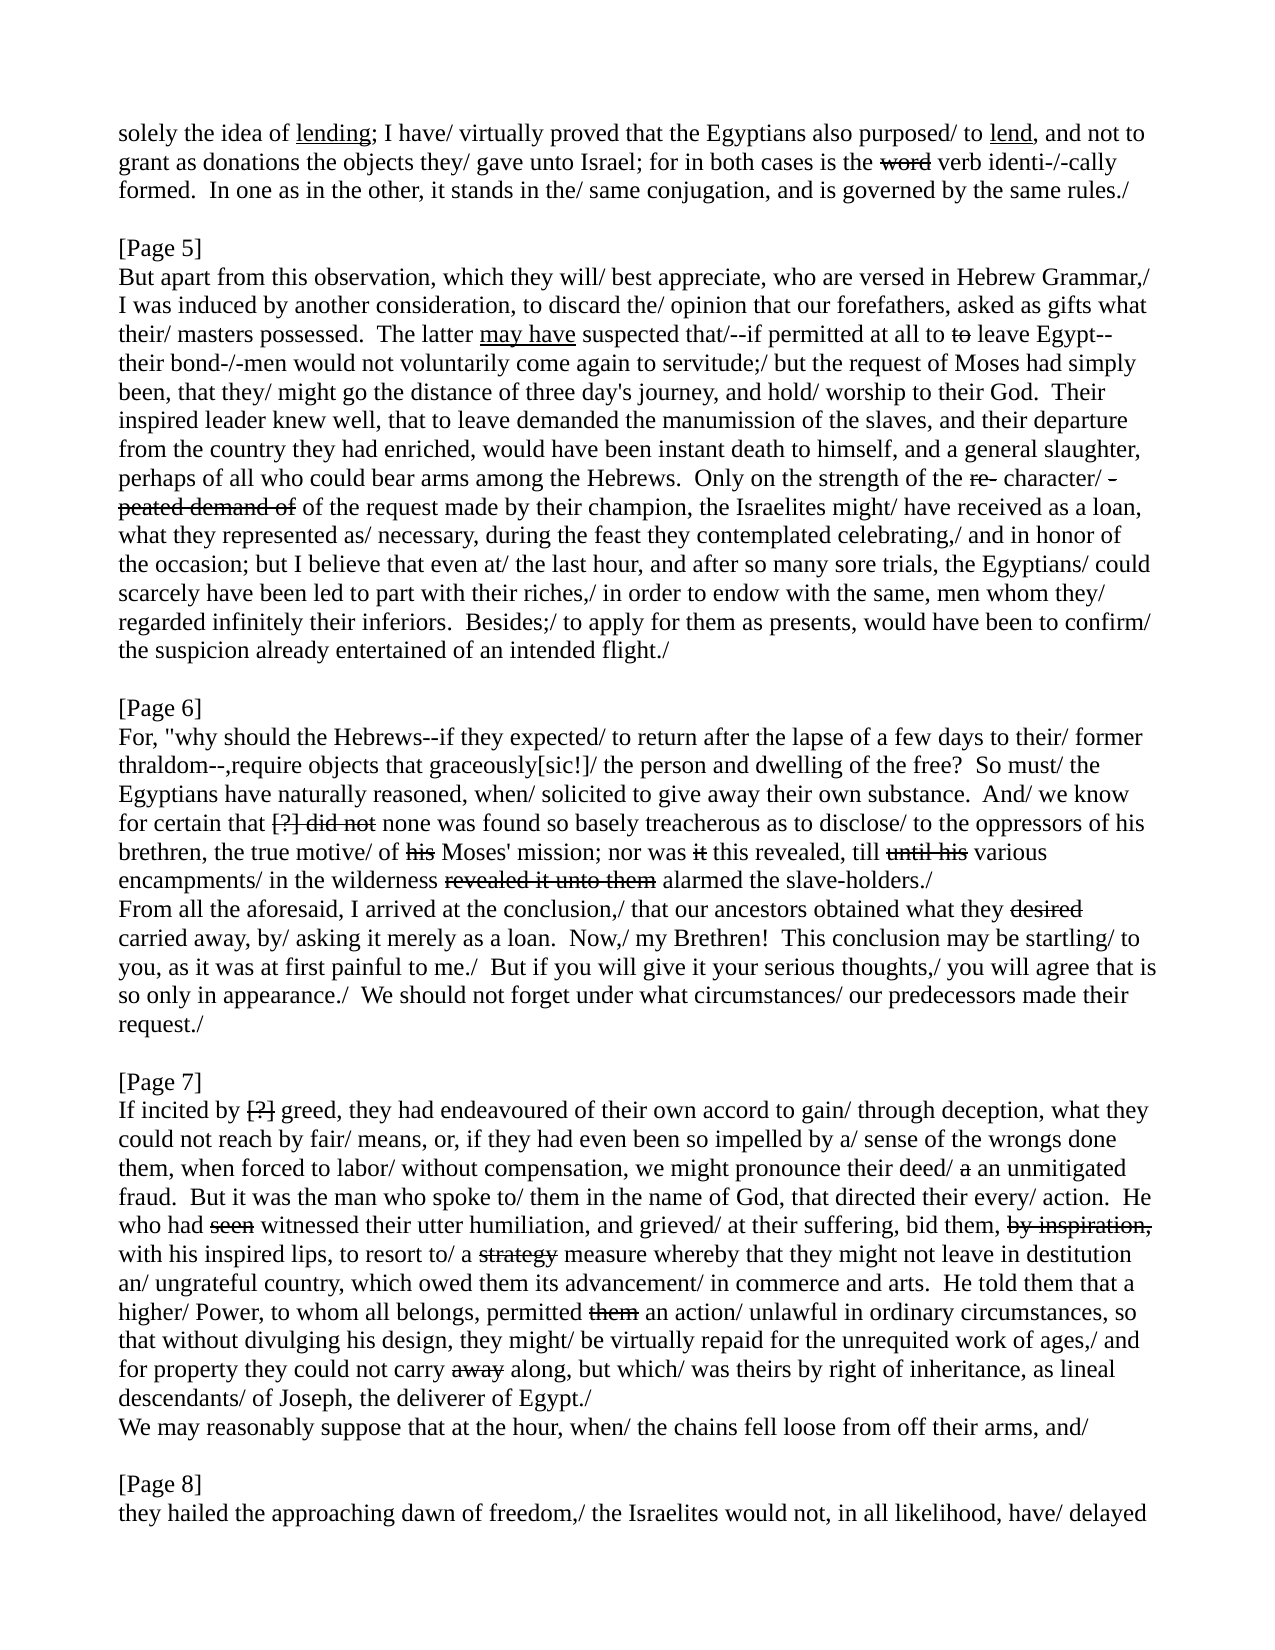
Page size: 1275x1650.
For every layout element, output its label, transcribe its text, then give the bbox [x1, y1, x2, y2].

text [Page 5] [118, 233, 1157, 262]
text From all the aforesaid, I arrived at the conclusion,/ that our ancestors obtained what they desired carried away, by/ asking it merely as a loan. Now,/ my Brethren! This conclusion may be startling/ to you, as it was at first painful to me./ But if you will give it your serious thoughts,/ you will agree that is so only in appearance./ We should not forget under what circumstances/ our predecessors made their request./ [118, 894, 1157, 1038]
text For, "why should the Hebrews--if they expected/ to return after the lapse of a few days to their/ former thraldom--,require objects that graceously[sic!]/ the person and dwelling of the free? So must/ the Egyptians have naturally reasoned, when/ solicited to give away their own substance. And/ we know for certain that [?] did not none was found so basely treacherous as to disclose/ to the oppressors of his brethren, the true motive/ of his Moses' mission; nor was it this revealed, till until his various encampments/ in the wilderness revealed it unto them alarmed the slave-holders./ [118, 722, 1157, 894]
text [Page 7] [118, 1067, 1157, 1096]
text If incited by [?] greed, they had endeavoured of their own accord to gain/ through deception, what they could not reach by fair/ means, or, if they had even been so impelled by a/ sense of the wrongs done them, when forced to labor/ without compensation, we might pronounce their deed/ a an unmitigated fraud. But it was the man who spoke to/ them in the name of God, that directed their every/ action. He who had seen witnessed their utter humiliation, and grieved/ at their suffering, bid them, by inspiration, with his inspired lips, to resort to/ a strategy measure whereby that they might not leave in destitution an/ ungrateful country, which owed them its advancement/ in commerce and arts. He told them that a higher/ Power, to whom all belongs, permitted them an action/ unlawful in ordinary circumstances, so that without divulging his design, they might/ be virtually repaid for the unrequited work of ages,/ and for property they could not carry away along, but which/ was theirs by right of inheritance, as lineal descendants/ of Joseph, the deliverer of Egypt./ [118, 1096, 1157, 1412]
text But apart from this observation, which they will/ best appreciate, who are versed in Hebrew Grammar,/ I was induced by another consideration, to discard the/ opinion that our forefathers, asked as gifts what their/ masters possessed. The latter may have suspected that/--if permitted at all to to leave Egypt--their bond-/-men would not voluntarily come again to servitude;/ but the request of Moses had simply been, that they/ might go the distance of three day's journey, and hold/ worship to their God. Their inspired leader knew well, that to leave demanded the manumission of the slaves, and their departure from the country they had enriched, would have been instant death to himself, and a general slaughter, perhaps of all who could bear arms among the Hebrews. Only on the strength of the re- character/ -peated demand of of the request made by their champion, the Israelites might/ have received as a loan, what they represented as/ necessary, during the feast they contemplated celebrating,/ and in honor of the occasion; but I believe that even at/ the last hour, and after so many sore trials, the Egyptians/ could scarcely have been led to part with their riches,/ in order to endow with the same, men whom they/ regarded infinitely their inferiors. Besides;/ to apply for them as presents, would have been to confirm/ the suspicion already entertained of an intended flight./ [118, 262, 1157, 664]
text [Page 6] [118, 693, 1157, 722]
text We may reasonably suppose that at the hour, when/ the chains fell loose from off their arms, and/ [118, 1412, 1157, 1441]
text solely the idea of lending; I have/ virtually proved that the Egyptians also purposed/ to lend, and not to grant as donations the objects they/ gave unto Israel; for in both cases is the word verb identi-/-cally formed. In one as in the other, it stands in the/ same conjugation, and is governed by the same rules./ [118, 118, 1157, 204]
text they hailed the approaching dawn of freedom,/ the Israelites would not, in all likelihood, have/ delayed [118, 1498, 1157, 1527]
text [Page 8] [118, 1469, 1157, 1498]
